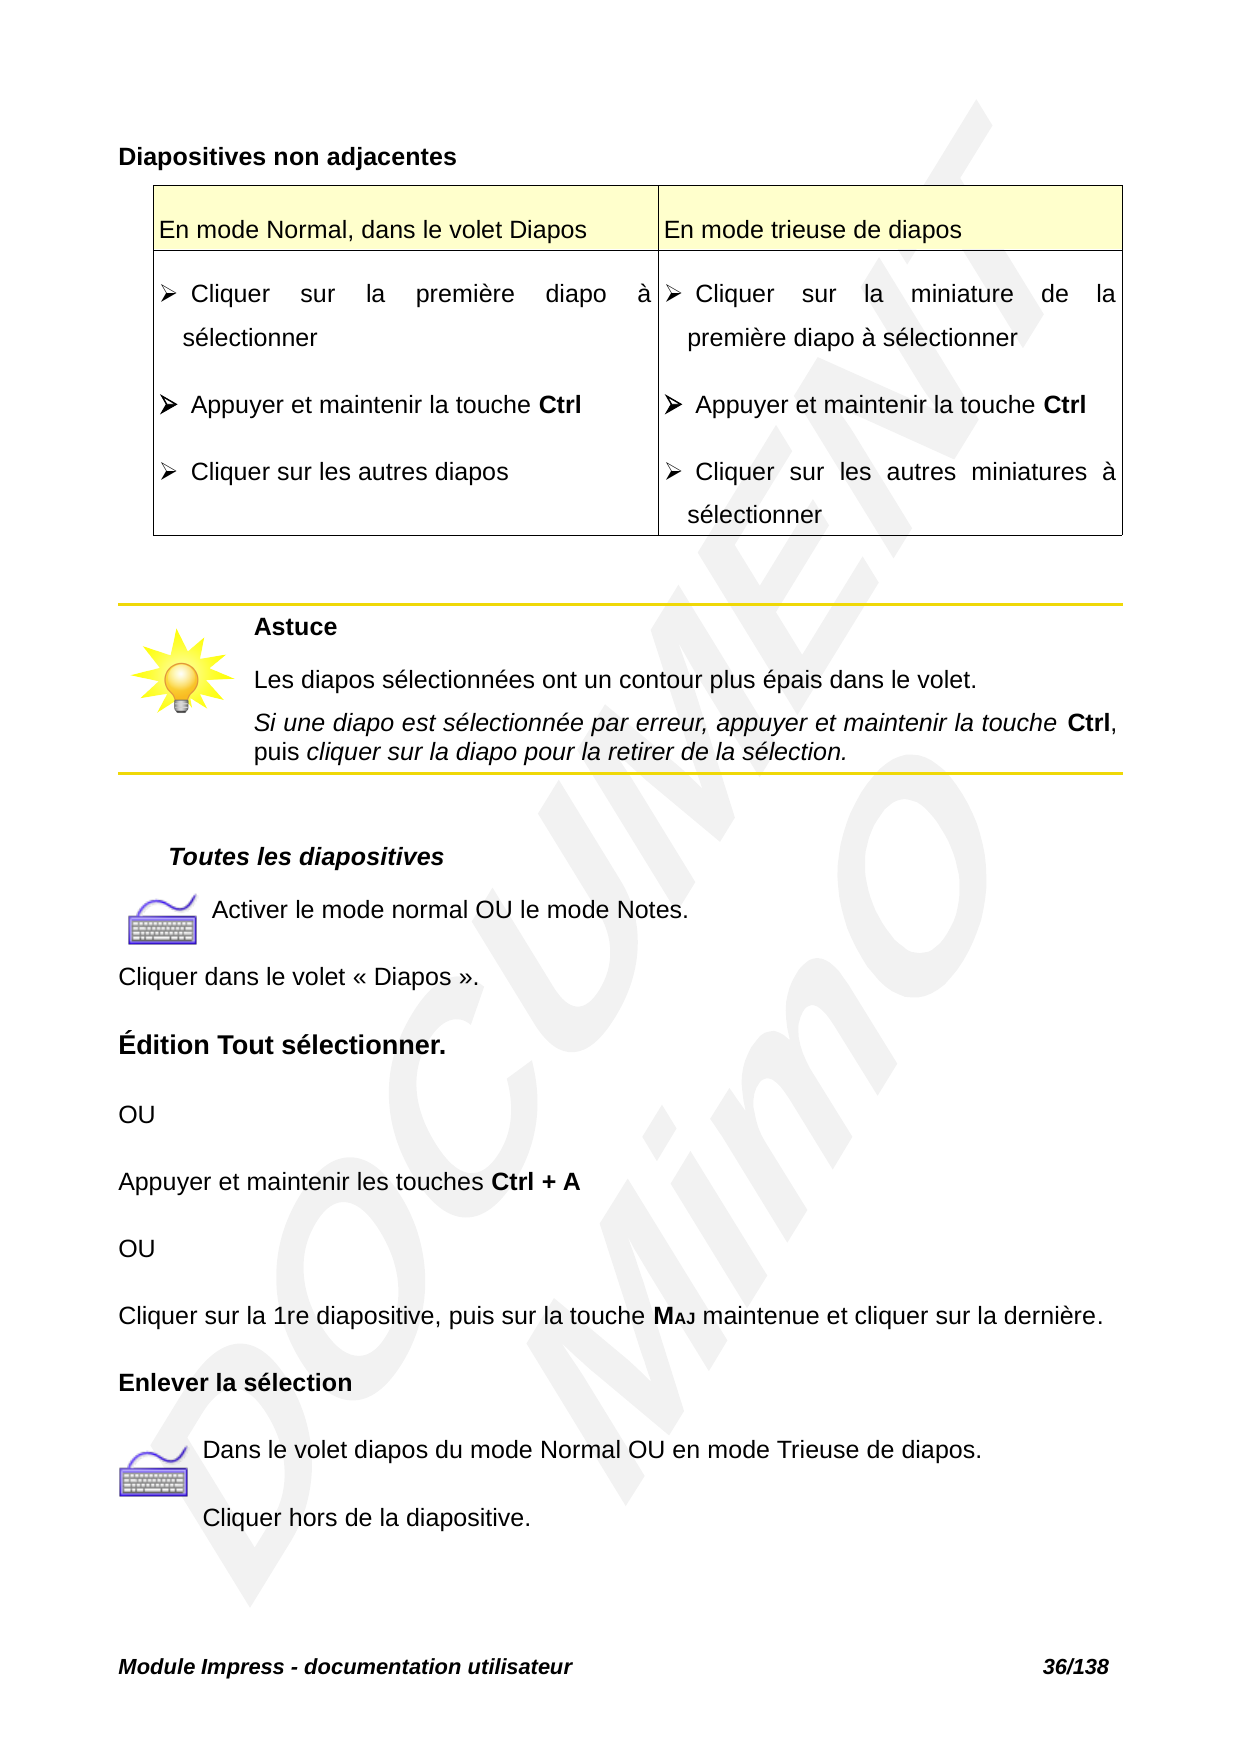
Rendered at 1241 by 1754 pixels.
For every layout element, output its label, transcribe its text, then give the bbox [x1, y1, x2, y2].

table_cell Cliquer sur la première diapo à sélectionner Appuyer et maintenir la touche Ctrl Cliquer sur les autres diapos [154, 251, 658, 535]
text Cliquer dans le volet « Diapos ». [118, 962, 1122, 991]
picture [115, 1435, 191, 1511]
subtitle Toutes les diapositives [168, 842, 1122, 871]
picture [123, 611, 242, 730]
text Cliquer sur la 1re diapositive, puis sur la touche Maj maintenue et cliquer sur la dernière. [118, 1301, 1122, 1330]
text Enlever la sélection [118, 1368, 1122, 1397]
text OU [118, 1099, 1122, 1128]
table_header En mode trieuse de diapos [659, 186, 1122, 249]
text Diapositives non adjacentes [118, 142, 1122, 171]
table_header En mode Normal, dans le volet Diapos [154, 186, 658, 249]
text Activer le mode normal OU le mode Notes. [200, 895, 1122, 924]
text OU [118, 1234, 1122, 1263]
table_header [118, 606, 248, 729]
text Édition Tout sélectionner. [118, 1029, 1122, 1060]
table_header Astuce Les diapos sélectionnées ont un contour plus épais dans le volet. Si une diapo est sélectionnée par erreur, appuyer et maintenir la touche Ctrl, puis cliquer sur la diapo pour la retirer de la sélection. [248, 606, 1123, 772]
text Cliquer hors de la diapositive. [118, 1503, 1122, 1532]
table_header [118, 730, 248, 772]
text Dans le volet diapos du mode Normal OU en mode Trieuse de diapos. [191, 1435, 1122, 1464]
table_cell Cliquer sur la miniature de la première diapo à sélectionner Appuyer et maintenir la touche Ctrl Cliquer sur les autres miniatures à sélectionner [659, 251, 1122, 535]
text Appuyer et maintenir les touches Ctrl + A [118, 1167, 1122, 1196]
picture [125, 883, 200, 959]
